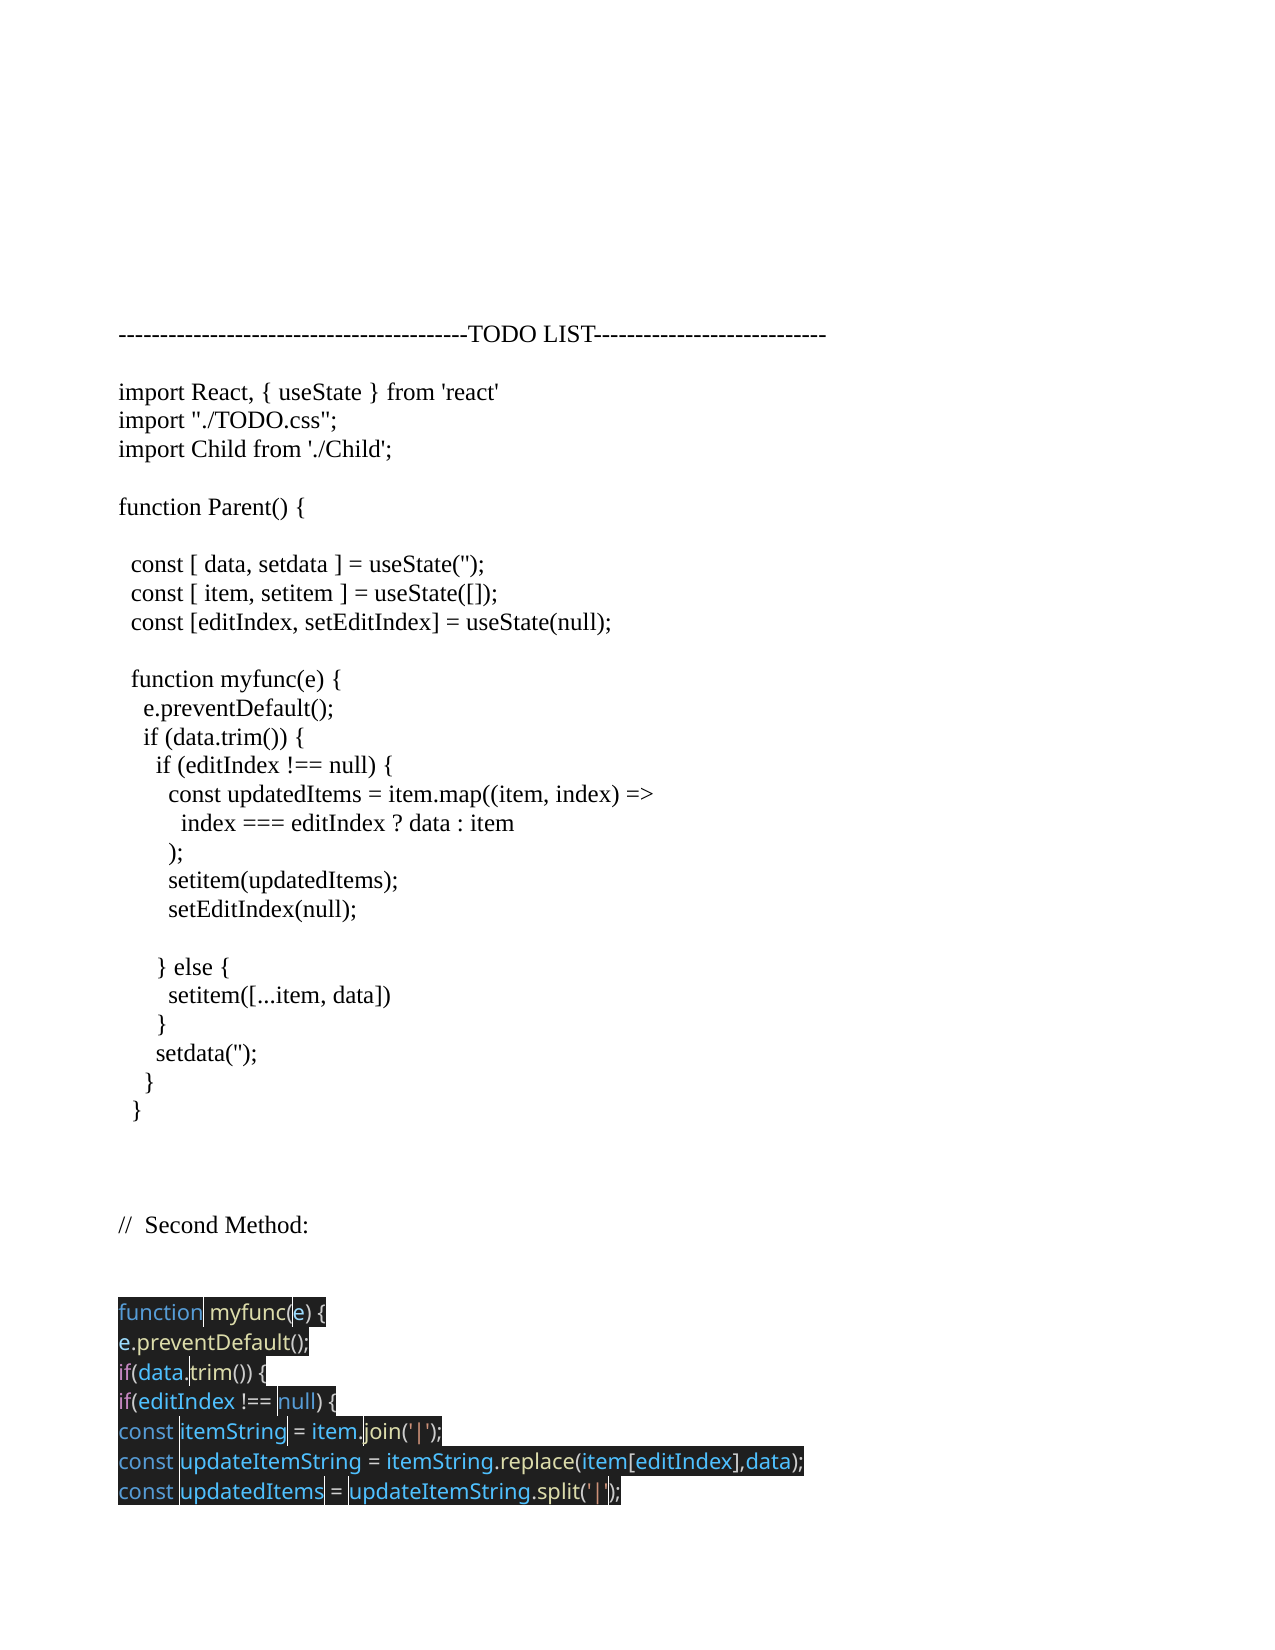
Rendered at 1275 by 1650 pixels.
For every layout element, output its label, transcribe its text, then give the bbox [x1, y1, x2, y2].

text ------------------------------------------TODO LIST---------------------------- [118, 319, 1157, 348]
text import "./TODO.css"; [118, 406, 1157, 434]
text setitem(updatedItems); [118, 866, 1157, 894]
text const updatedItems = item.map((item, index) => [118, 779, 1157, 808]
text const [ item, setitem ] = useState([]); [118, 578, 1157, 607]
text e.preventDefault(); [118, 1327, 1157, 1356]
text ); [118, 837, 1157, 866]
text const itemString = item.join('|'); [118, 1416, 1157, 1446]
text const updateItemString = itemString.replace(item[editIndex],data); [118, 1446, 1157, 1476]
text e.preventDefault(); [118, 693, 1157, 722]
text import Child from './Child'; [118, 434, 1157, 463]
text index === editIndex ? data : item [118, 808, 1157, 837]
text } [118, 1009, 1157, 1038]
text } else { [118, 952, 1157, 981]
text } [118, 1096, 1157, 1124]
text function myfunc(e) { [118, 664, 1157, 693]
text if (editIndex !== null) { [118, 751, 1157, 779]
text const [ data, setdata ] = useState(''); [118, 549, 1157, 578]
text } [118, 1067, 1157, 1096]
text setEditIndex(null); [118, 894, 1157, 923]
text const updatedItems = updateItemString.split('|'); [118, 1476, 1157, 1505]
text if(editIndex !== null) { [118, 1386, 1157, 1416]
text setitem([...item, data]) [118, 981, 1157, 1009]
text function myfunc(e) { [118, 1297, 1157, 1327]
text if(data.trim()) { [118, 1356, 1157, 1386]
text function Parent() { [118, 492, 1157, 521]
text const [editIndex, setEditIndex] = useState(null); [118, 607, 1157, 636]
text import React, { useState } from 'react' [118, 377, 1157, 406]
text if (data.trim()) { [118, 722, 1157, 751]
text // Second Method: [118, 1211, 1157, 1239]
text setdata(''); [118, 1038, 1157, 1067]
